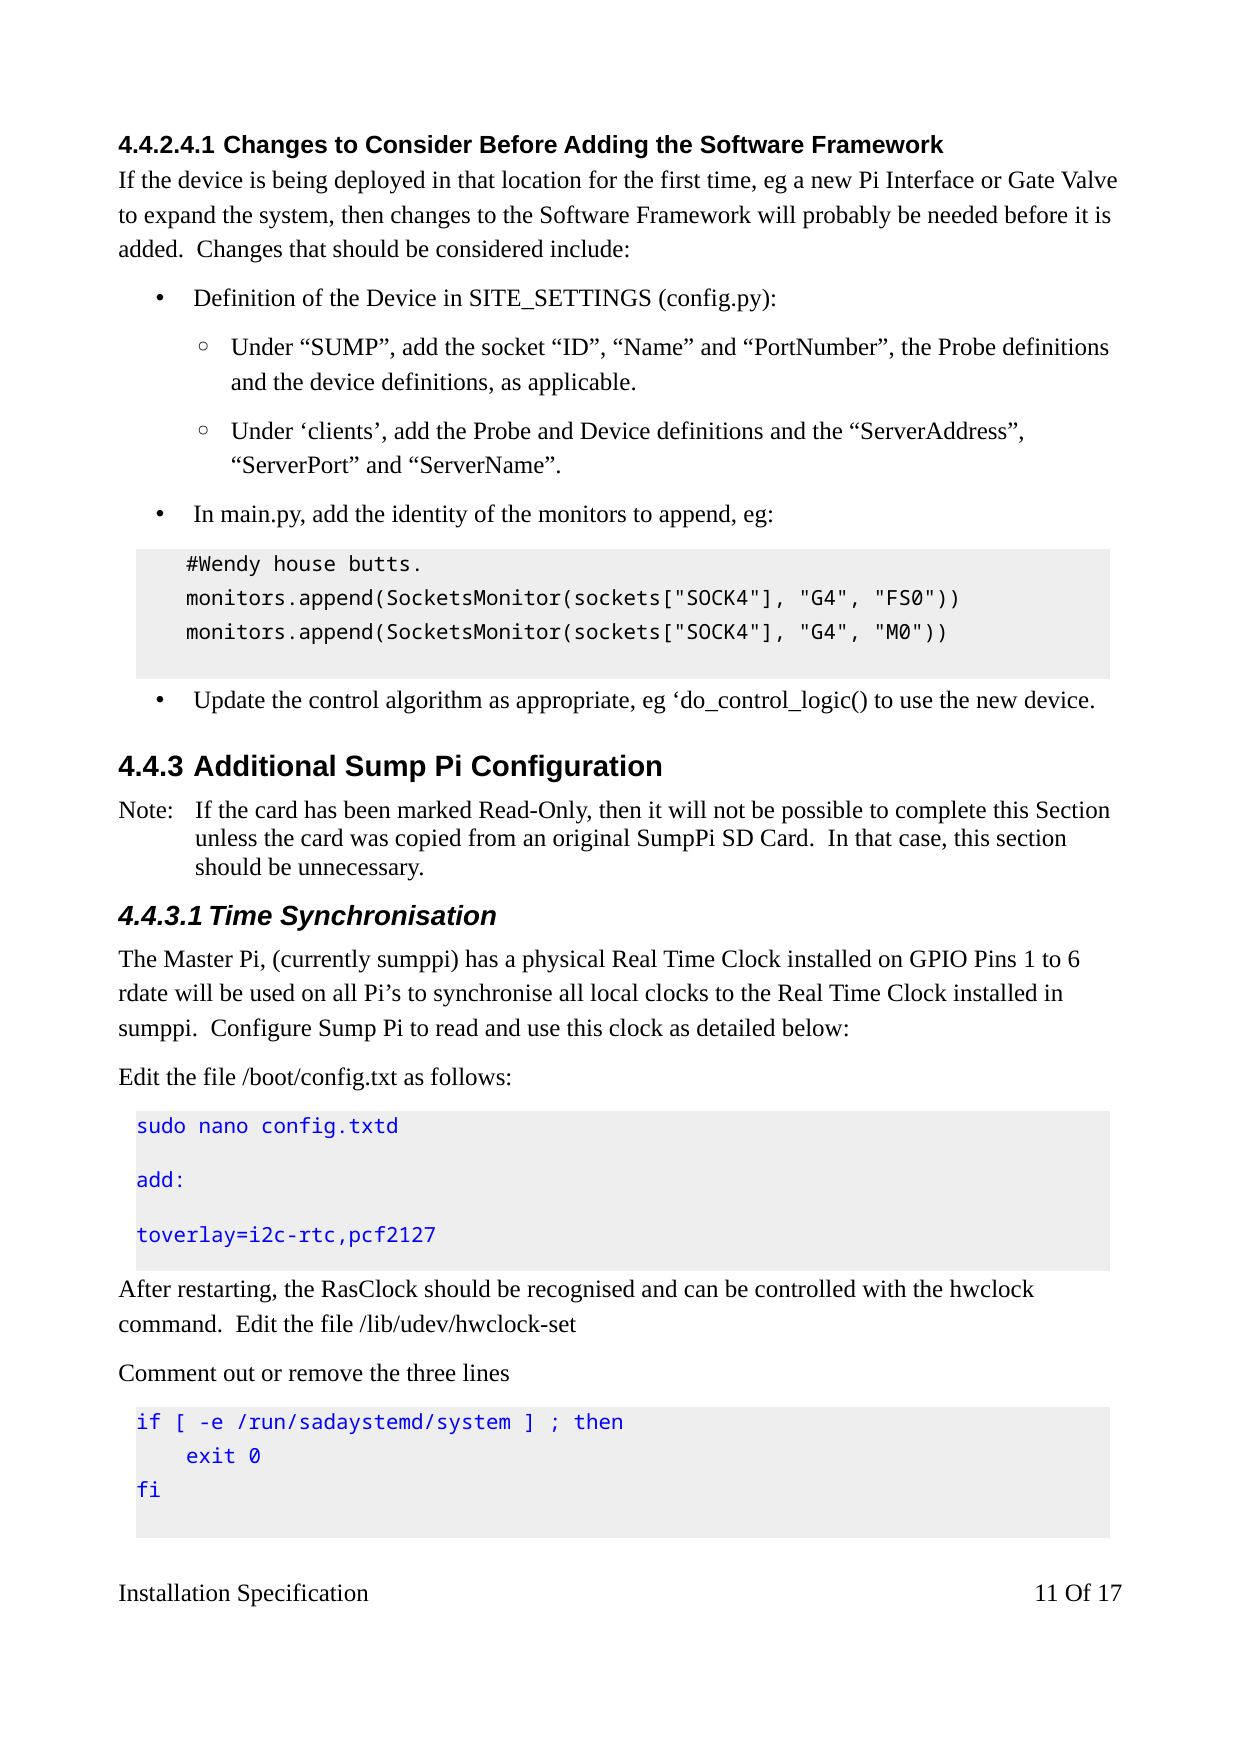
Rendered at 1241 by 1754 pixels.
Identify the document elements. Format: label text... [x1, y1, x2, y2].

text monitors.append(SocketsMonitor(sockets["SOCK4"], "G4", "M0")) [136, 617, 1110, 645]
text #Wendy house butts. [136, 549, 1110, 577]
list Under “SUMP”, add the socket “ID”, “Name” and “PortNumber”, the Probe definitions and the device definitions, as applicable. [193, 332, 1122, 396]
text toverlay=i2c-rtc,pcf2127 [136, 1220, 1110, 1248]
text monitors.append(SocketsMonitor(sockets["SOCK4"], "G4", "FS0")) [136, 583, 1110, 611]
text exit 0 [136, 1441, 1110, 1469]
subtitle Time Synchronisation [118, 899, 1122, 931]
text if [ -e /run/sadaystemd/system ] ; then [136, 1407, 1110, 1435]
list Definition of the Device in SITE_SETTINGS (config.py): [156, 283, 1122, 312]
text sudo nano config.txtd [136, 1111, 1110, 1139]
text If the device is being deployed in that location for the first time, eg a new Pi Interface or Gate Valve to expand the system, then changes to the Software Framework will probably be needed before it is added. Changes that should be considered include: [118, 165, 1122, 263]
list Under ‘clients’, add the Probe and Device definitions and the “ServerAddress”, “ServerPort” and “ServerName”. [193, 416, 1122, 479]
list Update the control algorithm as appropriate, eg ‘do_control_logic() to use the new device. [156, 685, 1122, 714]
text Edit the file /boot/config.txt as follows: [118, 1062, 1122, 1091]
text Comment out or remove the three lines [118, 1358, 1122, 1387]
text Note: If the card has been marked Read-Only, then it will not be possible to complete this Section unless the card was copied from an original SumpPi SD Card. In that case, this section should be unnecessary. [118, 795, 1122, 881]
text add: [136, 1165, 1110, 1194]
text fi [136, 1475, 1110, 1503]
text The Master Pi, (currently sumppi) has a physical Real Time Clock installed on GPIO Pins 1 to 6 rdate will be used on all Pi’s to synchronise all local clocks to the Real Time Clock installed in sumppi. Configure Sump Pi to read and use this clock as detailed below: [118, 944, 1122, 1042]
subtitle Additional Sump Pi Configuration [118, 748, 1122, 782]
text After restarting, the RasClock should be recognised and can be controlled with the hwclock command. Edit the file /lib/udev/hwclock-set [118, 1274, 1122, 1338]
list In main.py, add the identity of the monitors to append, eg: [156, 499, 1122, 528]
subtitle Changes to Consider Before Adding the Software Framework [118, 131, 1122, 159]
